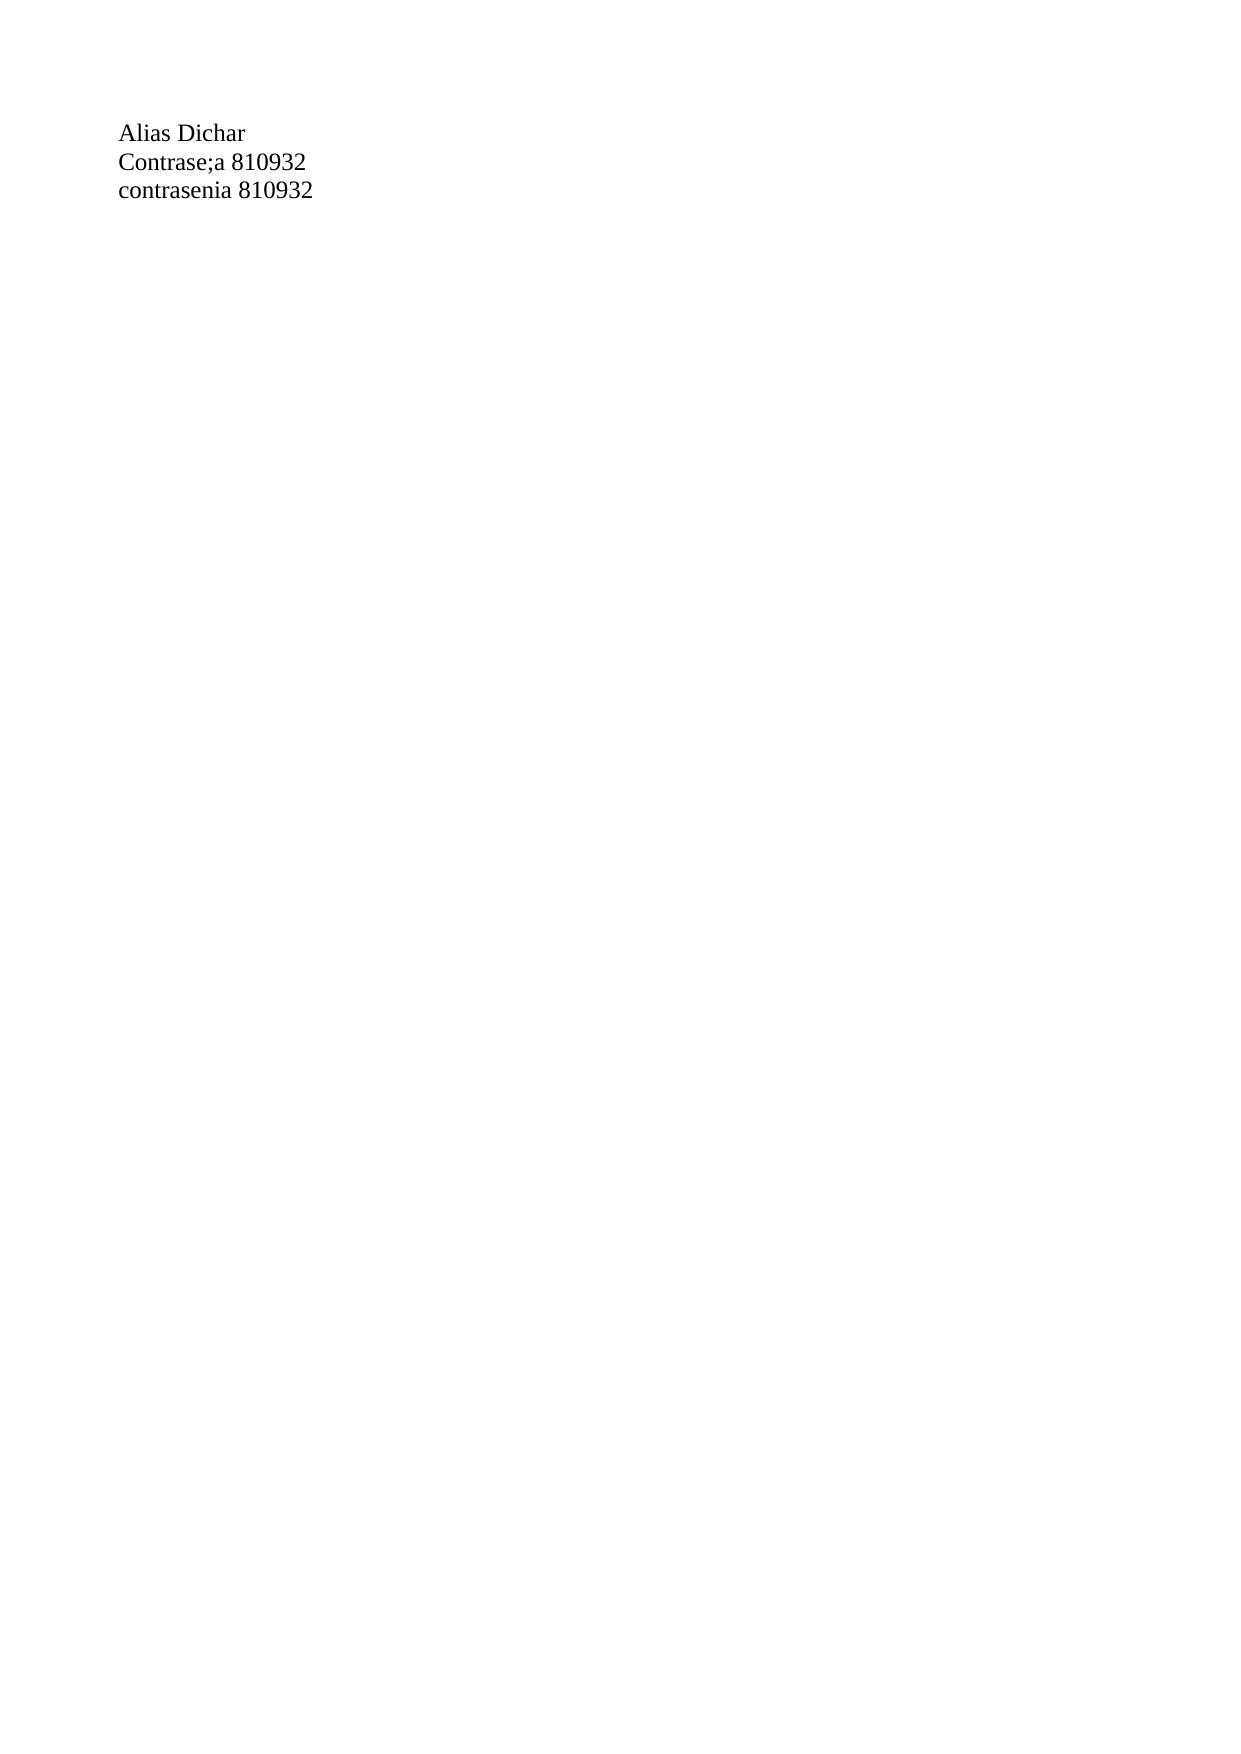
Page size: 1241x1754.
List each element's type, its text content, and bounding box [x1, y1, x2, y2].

text Contrase;a 810932 [118, 147, 1122, 176]
text contrasenia 810932 [118, 176, 1122, 204]
text Alias Dichar [118, 118, 1122, 147]
